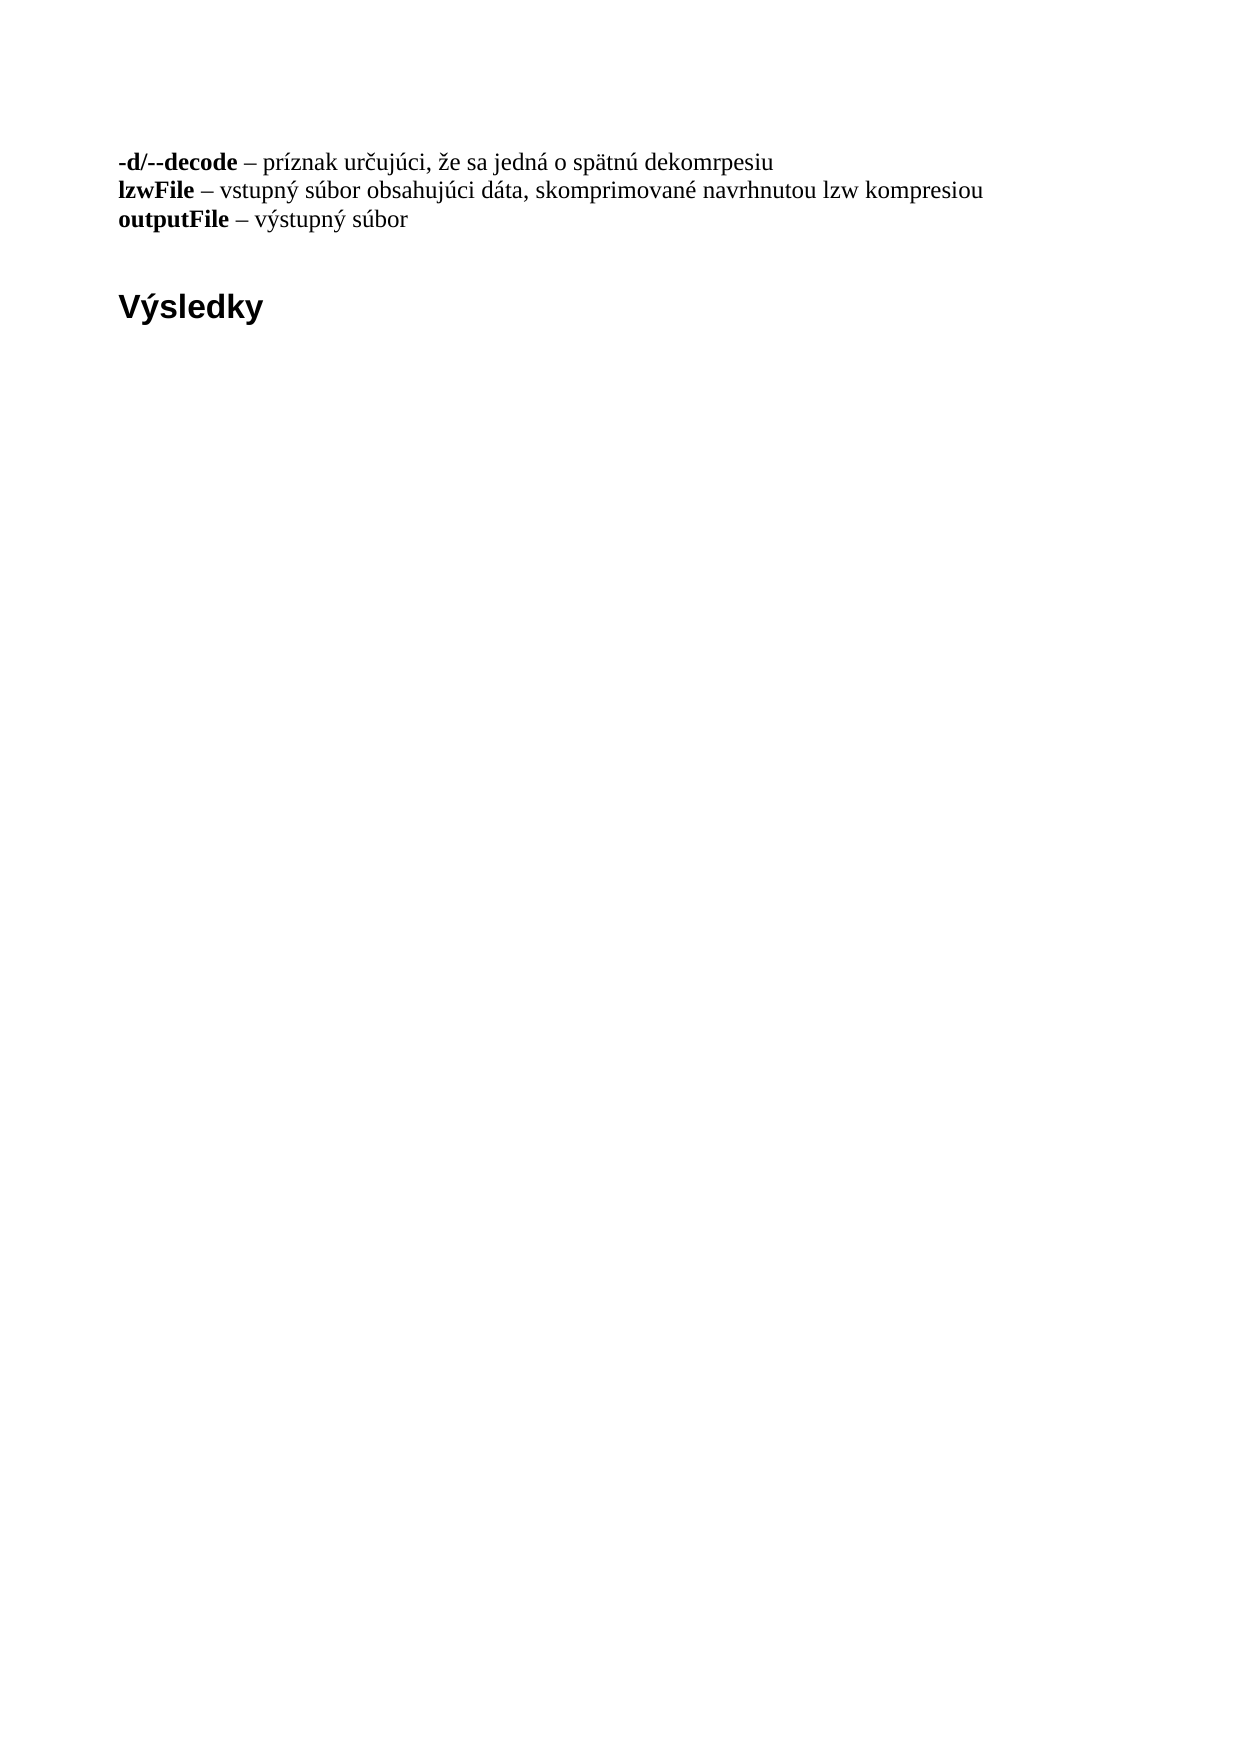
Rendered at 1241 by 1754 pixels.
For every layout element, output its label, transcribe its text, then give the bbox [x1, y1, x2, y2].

text lzwFile – vstupný súbor obsahujúci dáta, skomprimované navrhnutou lzw kompresiou [118, 176, 1122, 204]
text outputFile – výstupný súbor [118, 204, 1122, 233]
subtitle Výsledky [118, 287, 1122, 326]
text -d/--decode – príznak určujúci, že sa jedná o spätnú dekomrpesiu [118, 147, 1122, 176]
